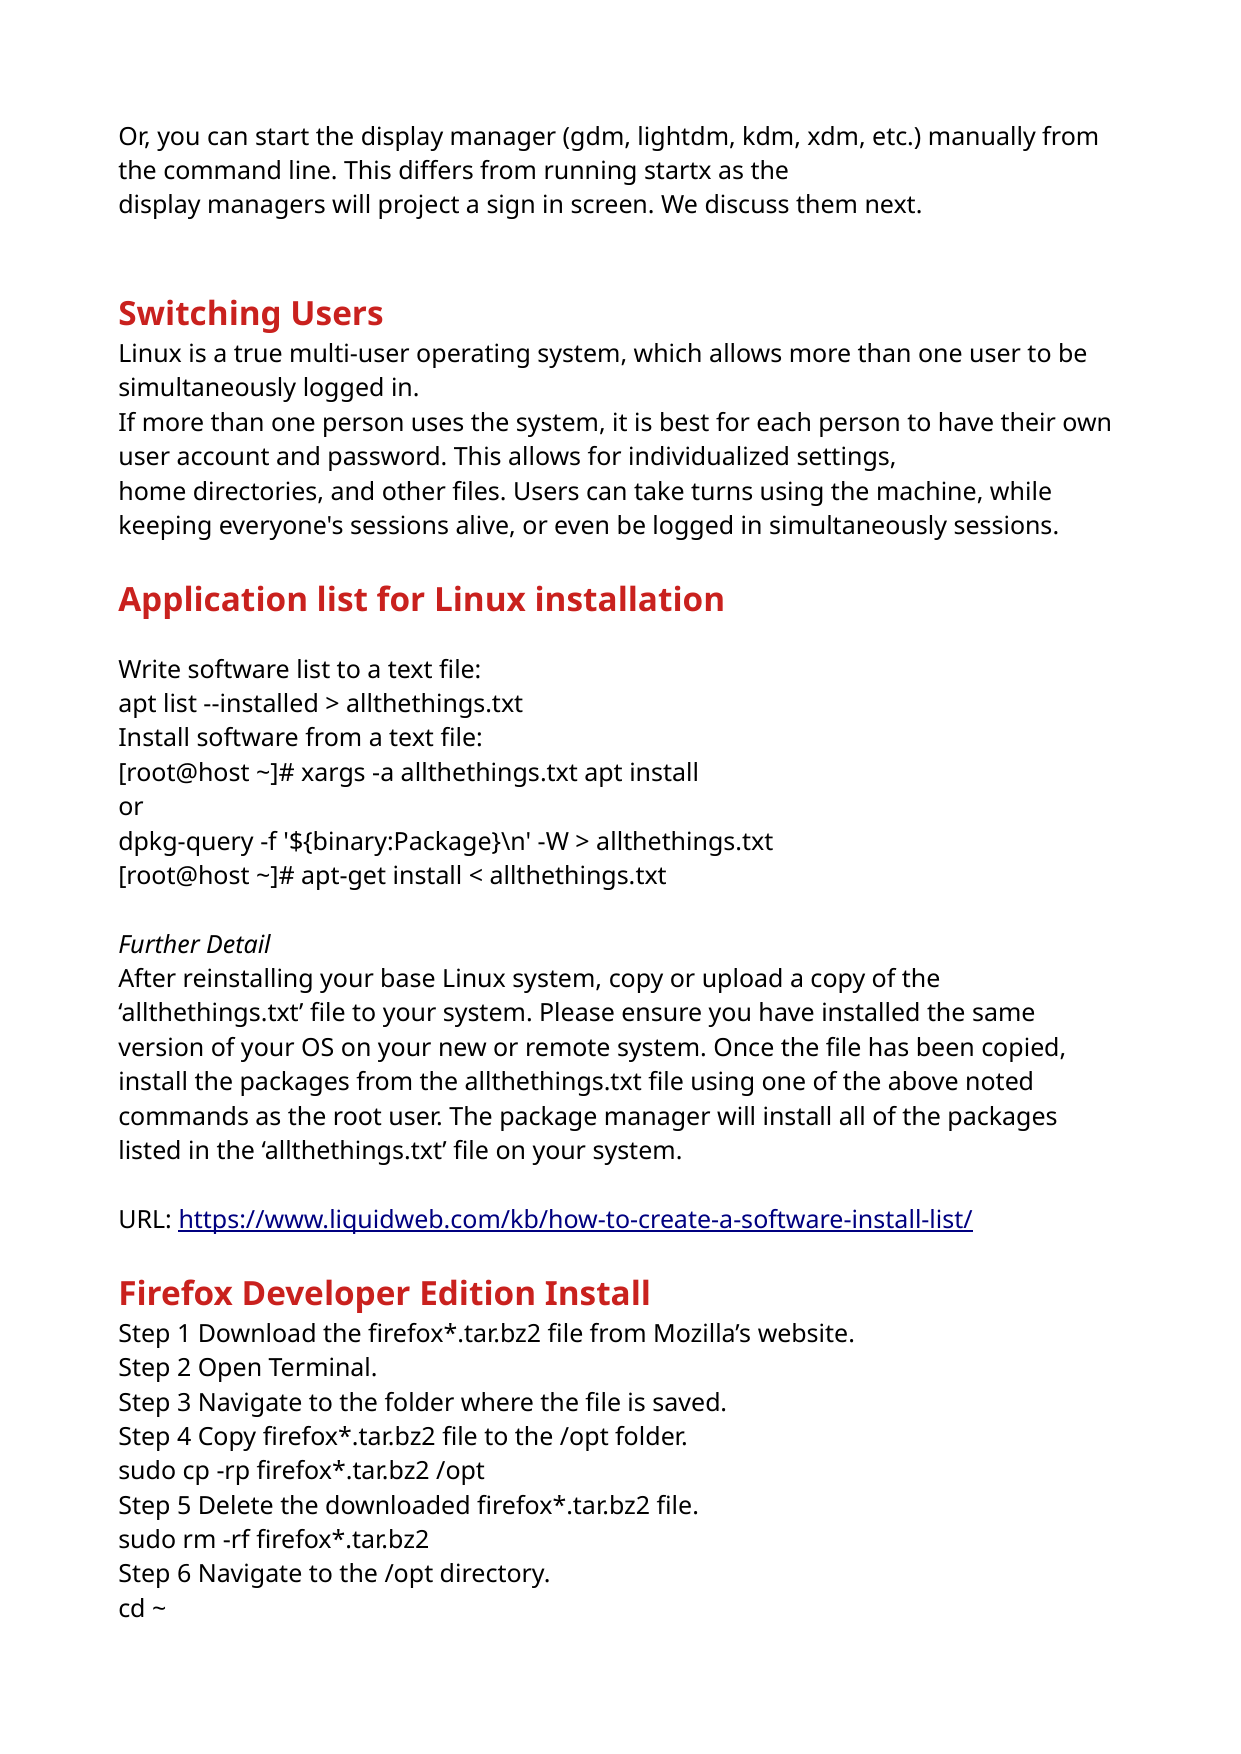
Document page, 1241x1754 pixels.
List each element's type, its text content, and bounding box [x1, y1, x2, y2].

text dpkg-query -f '${binary:Package}\n' -W > allthethings.txt [118, 823, 1122, 857]
text Further Detail [118, 926, 1122, 960]
text cd ~ [118, 1590, 1122, 1624]
text Step 2 Open Terminal. [118, 1349, 1122, 1384]
text Write software list to a text file: [118, 651, 1122, 685]
text Step 1 Download the firefox*.tar.bz2 file from Mozilla’s website. [118, 1315, 1122, 1349]
text Step 5 Delete the downloaded firefox*.tar.bz2 file. [118, 1487, 1122, 1521]
text [root@host ~]# apt-get install < allthethings.txt [118, 857, 1122, 892]
text Linux is a true multi-user operating system, which allows more than one user to be simultaneously logged in. [118, 335, 1122, 404]
text Or, you can start the display manager (gdm, lightdm, kdm, xdm, etc.) manually from the command line. This differs from running startx as the [118, 118, 1122, 187]
text display managers will project a sign in screen. We discuss them next. [118, 187, 1122, 221]
text home directories, and other files. Users can take turns using the machine, while keeping everyone's sessions alive, or even be logged in simultaneously sessions. [118, 473, 1122, 542]
text Application list for Linux installation [118, 576, 1122, 621]
text If more than one person uses the system, it is best for each person to have their own user account and password. This allows for individualized settings, [118, 404, 1122, 473]
text sudo rm -rf firefox*.tar.bz2 [118, 1521, 1122, 1556]
text [root@host ~]# xargs -a allthethings.txt apt install [118, 754, 1122, 788]
text Step 6 Navigate to the /opt directory. [118, 1556, 1122, 1590]
text or [118, 788, 1122, 823]
text Step 4 Copy firefox*.tar.bz2 file to the /opt folder. [118, 1418, 1122, 1453]
text Install software from a text file: [118, 720, 1122, 754]
text apt list --installed > allthethings.txt [118, 685, 1122, 720]
text Step 3 Navigate to the folder where the file is saved. [118, 1384, 1122, 1418]
text After reinstalling your base Linux system, copy or upload a copy of the ‘allthethings.txt’ file to your system. Please ensure you have installed the same version of your OS on your new or remote system. Once the file has been copied, install the packages from the allthethings.txt file using one of the above noted commands as the root user. The package manager will install all of the packages listed in the ‘allthethings.txt’ file on your system. [118, 960, 1122, 1167]
text sudo cp -rp firefox*.tar.bz2 /opt [118, 1453, 1122, 1487]
text Switching Users [118, 290, 1122, 335]
text URL: https://www.liquidweb.com/kb/how-to-create-a-software-install-list/ [118, 1201, 1122, 1235]
text Firefox Developer Edition Install [118, 1270, 1122, 1315]
